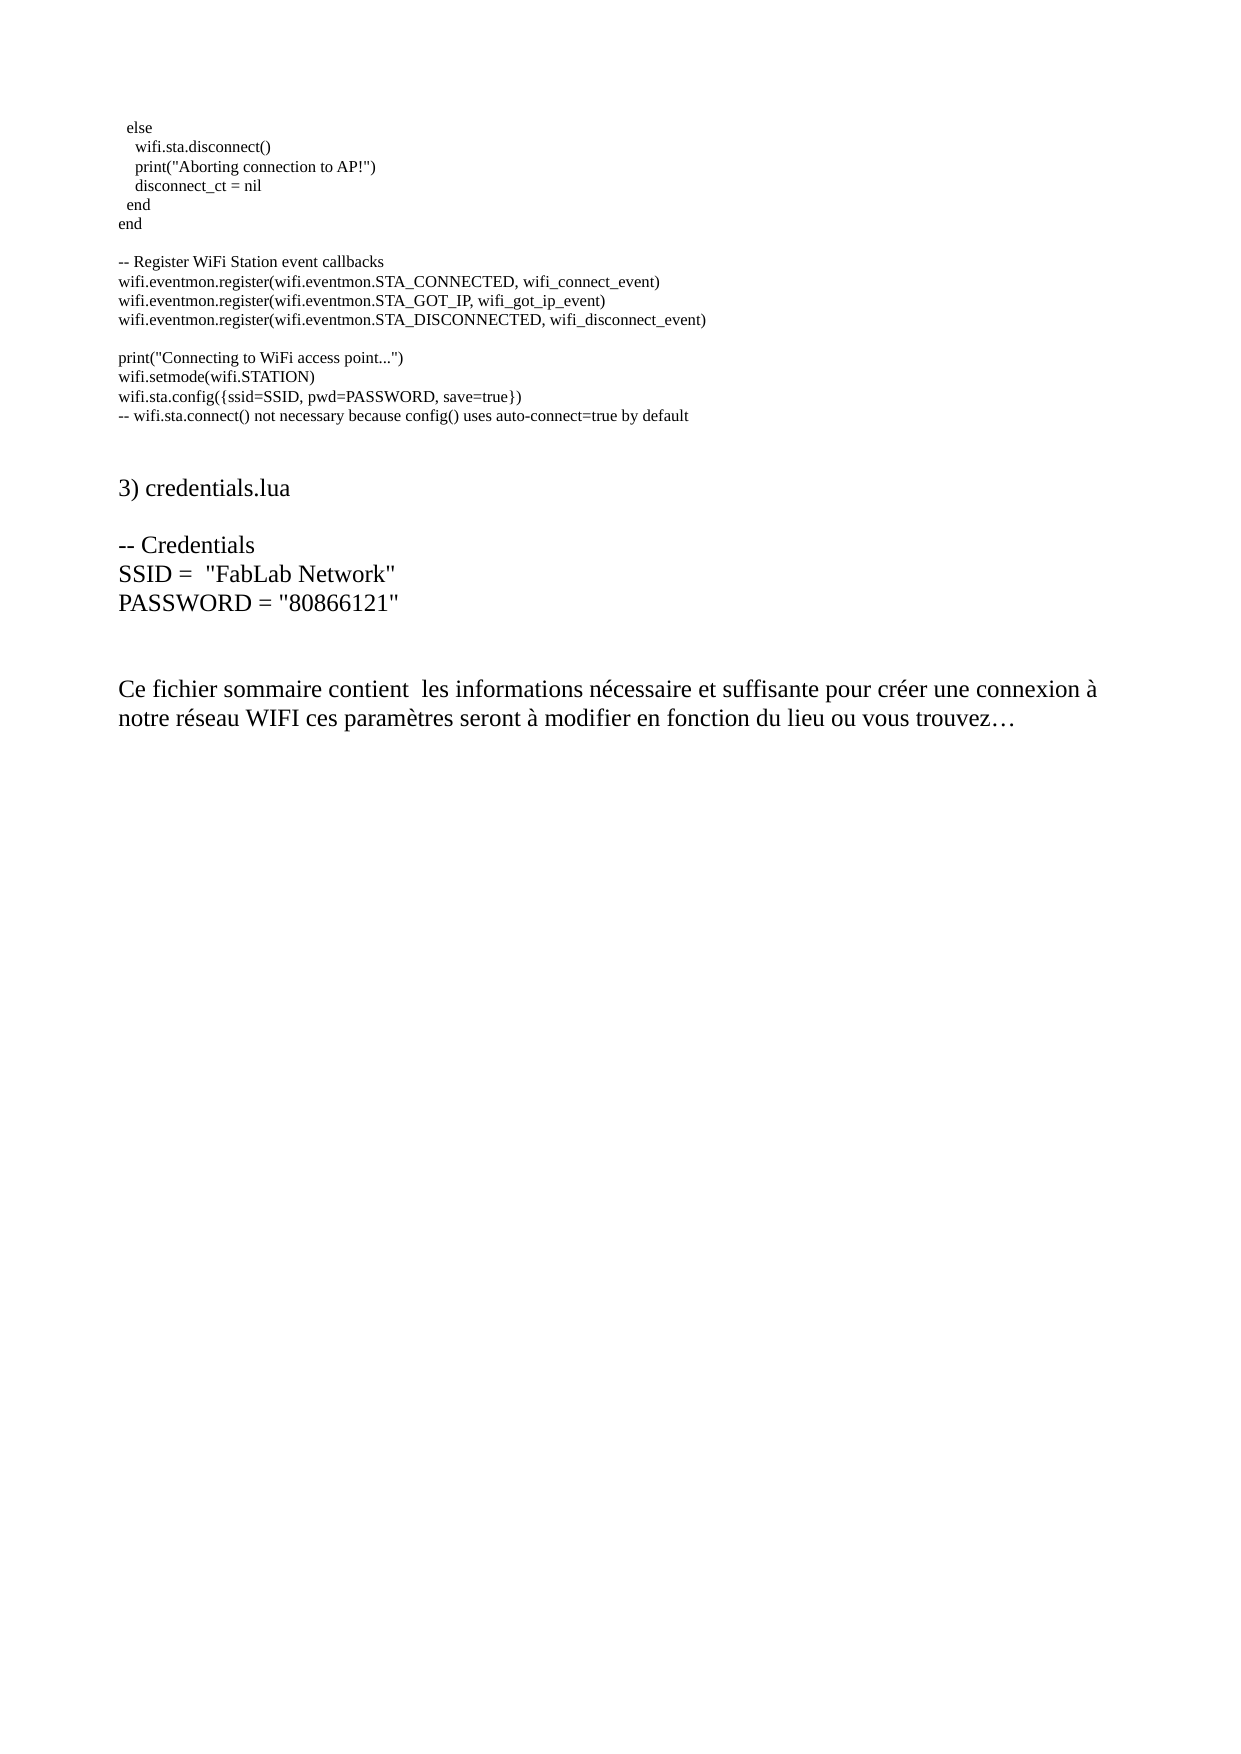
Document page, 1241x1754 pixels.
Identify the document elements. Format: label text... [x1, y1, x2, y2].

text wifi.eventmon.register(wifi.eventmon.STA_GOT_IP, wifi_got_ip_event) [118, 291, 1122, 310]
text wifi.sta.disconnect() [118, 137, 1122, 156]
text print("Connecting to WiFi access point...") [118, 348, 1122, 367]
text PASSWORD = "80866121" [118, 588, 1122, 616]
text end [118, 214, 1122, 233]
text -- Register WiFi Station event callbacks [118, 252, 1122, 271]
text else [118, 118, 1122, 137]
text wifi.sta.config({ssid=SSID, pwd=PASSWORD, save=true}) [118, 386, 1122, 406]
text -- Credentials [118, 530, 1122, 559]
text -- wifi.sta.connect() not necessary because config() uses auto-connect=true by default [118, 406, 1122, 425]
text wifi.eventmon.register(wifi.eventmon.STA_DISCONNECTED, wifi_disconnect_event) [118, 310, 1122, 329]
text print("Aborting connection to AP!") [118, 156, 1122, 176]
text wifi.setmode(wifi.STATION) [118, 367, 1122, 386]
text end [118, 195, 1122, 214]
text 3) credentials.lua [118, 473, 1122, 501]
text wifi.eventmon.register(wifi.eventmon.STA_CONNECTED, wifi_connect_event) [118, 271, 1122, 291]
text SSID = "FabLab Network" [118, 559, 1122, 588]
text Ce fichier sommaire contient les informations nécessaire et suffisante pour créer une connexion à notre réseau WIFI ces paramètres seront à modifier en fonction du lieu ou vous trouvez… [118, 674, 1122, 731]
text disconnect_ct = nil [118, 176, 1122, 195]
